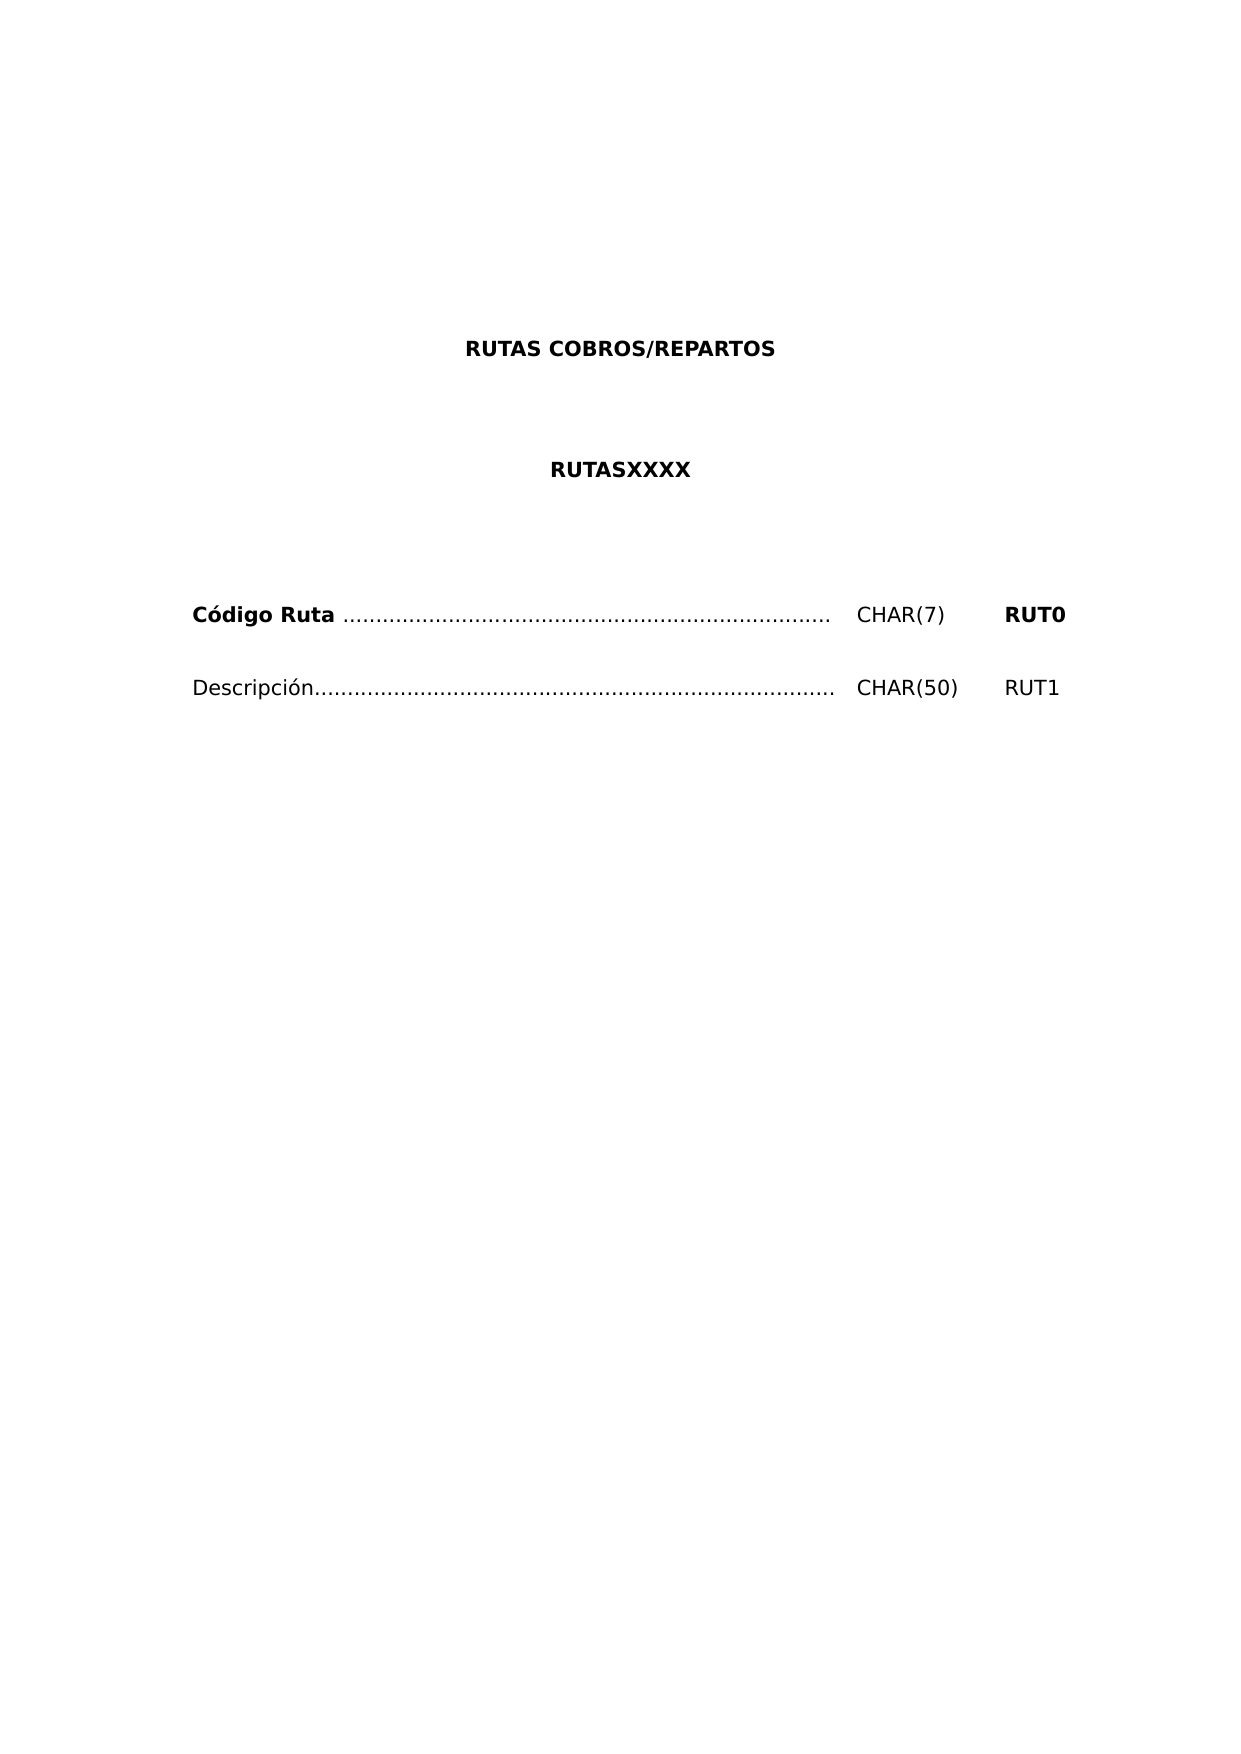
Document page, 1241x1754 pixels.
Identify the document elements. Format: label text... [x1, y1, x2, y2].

text Descripción............................................................................... CHAR(50) RUT1 [118, 676, 1122, 701]
text RUTASXXXX [118, 458, 1122, 482]
text RUTAS COBROS/REPARTOS [118, 337, 1122, 361]
text Código Ruta .......................................................................... CHAR(7) RUT0 [118, 603, 1122, 628]
